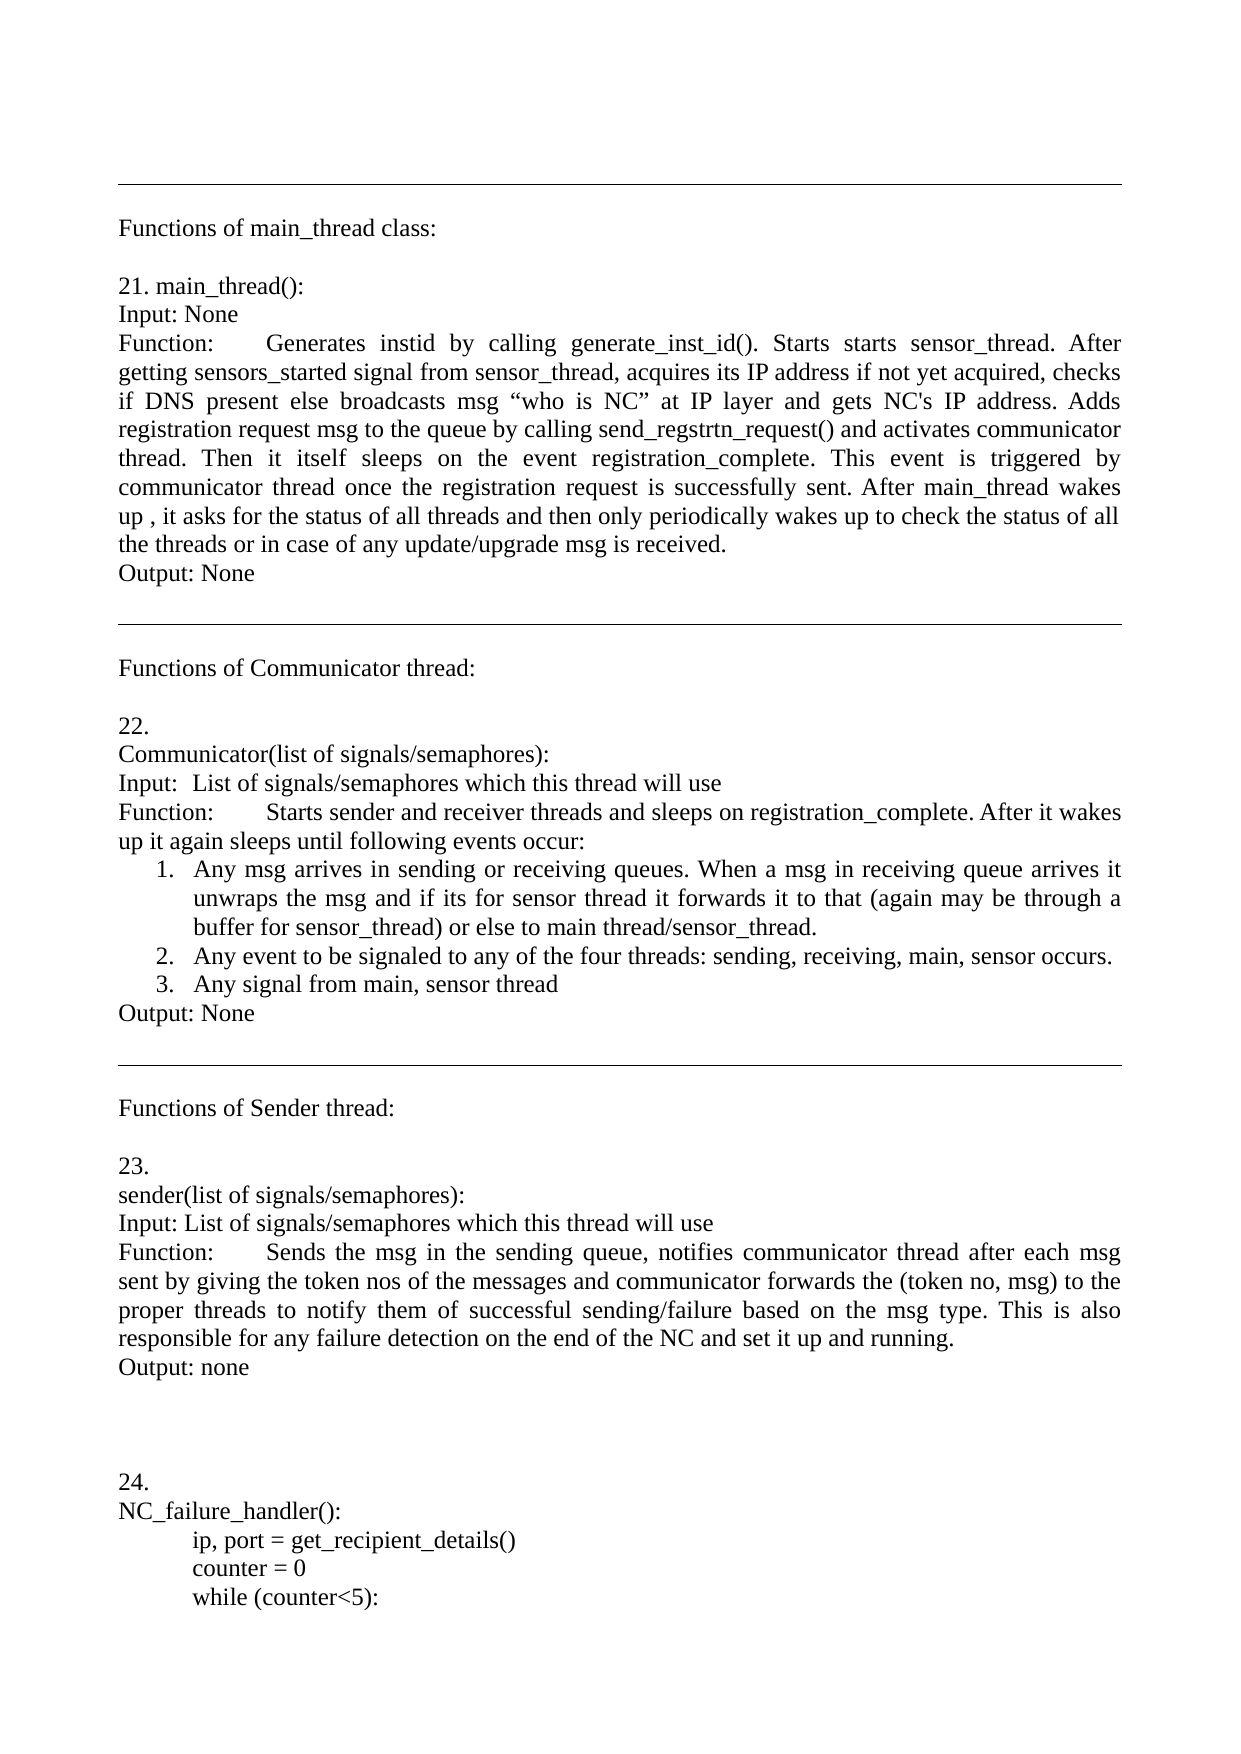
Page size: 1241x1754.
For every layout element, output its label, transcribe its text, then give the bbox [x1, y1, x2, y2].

text Function: Generates instid by calling generate_inst_id(). Starts starts sensor_thread. After getting sensors_started signal from sensor_thread, acquires its IP address if not yet acquired, checks if DNS present else broadcasts msg “who is NC” at IP layer and gets NC's IP address. Adds registration request msg to the queue by calling send_regstrtn_request() and activates communicator thread. Then it itself sleeps on the event registration_complete. This event is triggered by communicator thread once the registration request is successfully sent. After main_thread wakes up , it asks for the status of all threads and then only periodically wakes up to check the status of all the threads or in case of any update/upgrade msg is received. [118, 328, 1122, 558]
text Communicator(list of signals/semaphores): [118, 739, 1122, 768]
text 24. [118, 1467, 1122, 1496]
text ip, port = get_recipient_details() [118, 1525, 1122, 1553]
text 22. [118, 711, 1122, 739]
text Output: None [118, 998, 1122, 1027]
text Output: None [118, 558, 1122, 587]
list Any signal from main, sensor thread [156, 969, 1122, 998]
text Input: List of signals/semaphores which this thread will use [118, 1208, 1122, 1237]
text sender(list of signals/semaphores): [118, 1180, 1122, 1208]
text 23. [118, 1151, 1122, 1180]
text counter = 0 [118, 1553, 1122, 1582]
text Function: Starts sender and receiver threads and sleeps on registration_complete. After it wakes up it again sleeps until following events occur: [118, 797, 1122, 854]
list Any msg arrives in sending or receiving queues. When a msg in receiving queue arrives it unwraps the msg and if its for sensor thread it forwards it to that (again may be through a buffer for sensor_thread) or else to main thread/sensor_thread. [156, 854, 1122, 941]
text Functions of Communicator thread: [118, 653, 1122, 682]
text Input: List of signals/semaphores which this thread will use [118, 768, 1122, 797]
text NC_failure_handler(): [118, 1496, 1122, 1525]
text Input: None [118, 299, 1122, 328]
text Function: Sends the msg in the sending queue, notifies communicator thread after each msg sent by giving the token nos of the messages and communicator forwards the (token no, msg) to the proper threads to notify them of successful sending/failure based on the msg type. This is also responsible for any failure detection on the end of the NC and set it up and running. [118, 1237, 1122, 1352]
list Any event to be signaled to any of the four threads: sending, receiving, main, sensor occurs. [156, 941, 1122, 969]
text while (counter<5): [118, 1582, 1122, 1611]
text Output: none [118, 1352, 1122, 1381]
text Functions of Sender thread: [118, 1093, 1122, 1122]
text Functions of main_thread class: [118, 213, 1122, 242]
text 21. main_thread(): [118, 271, 1122, 299]
